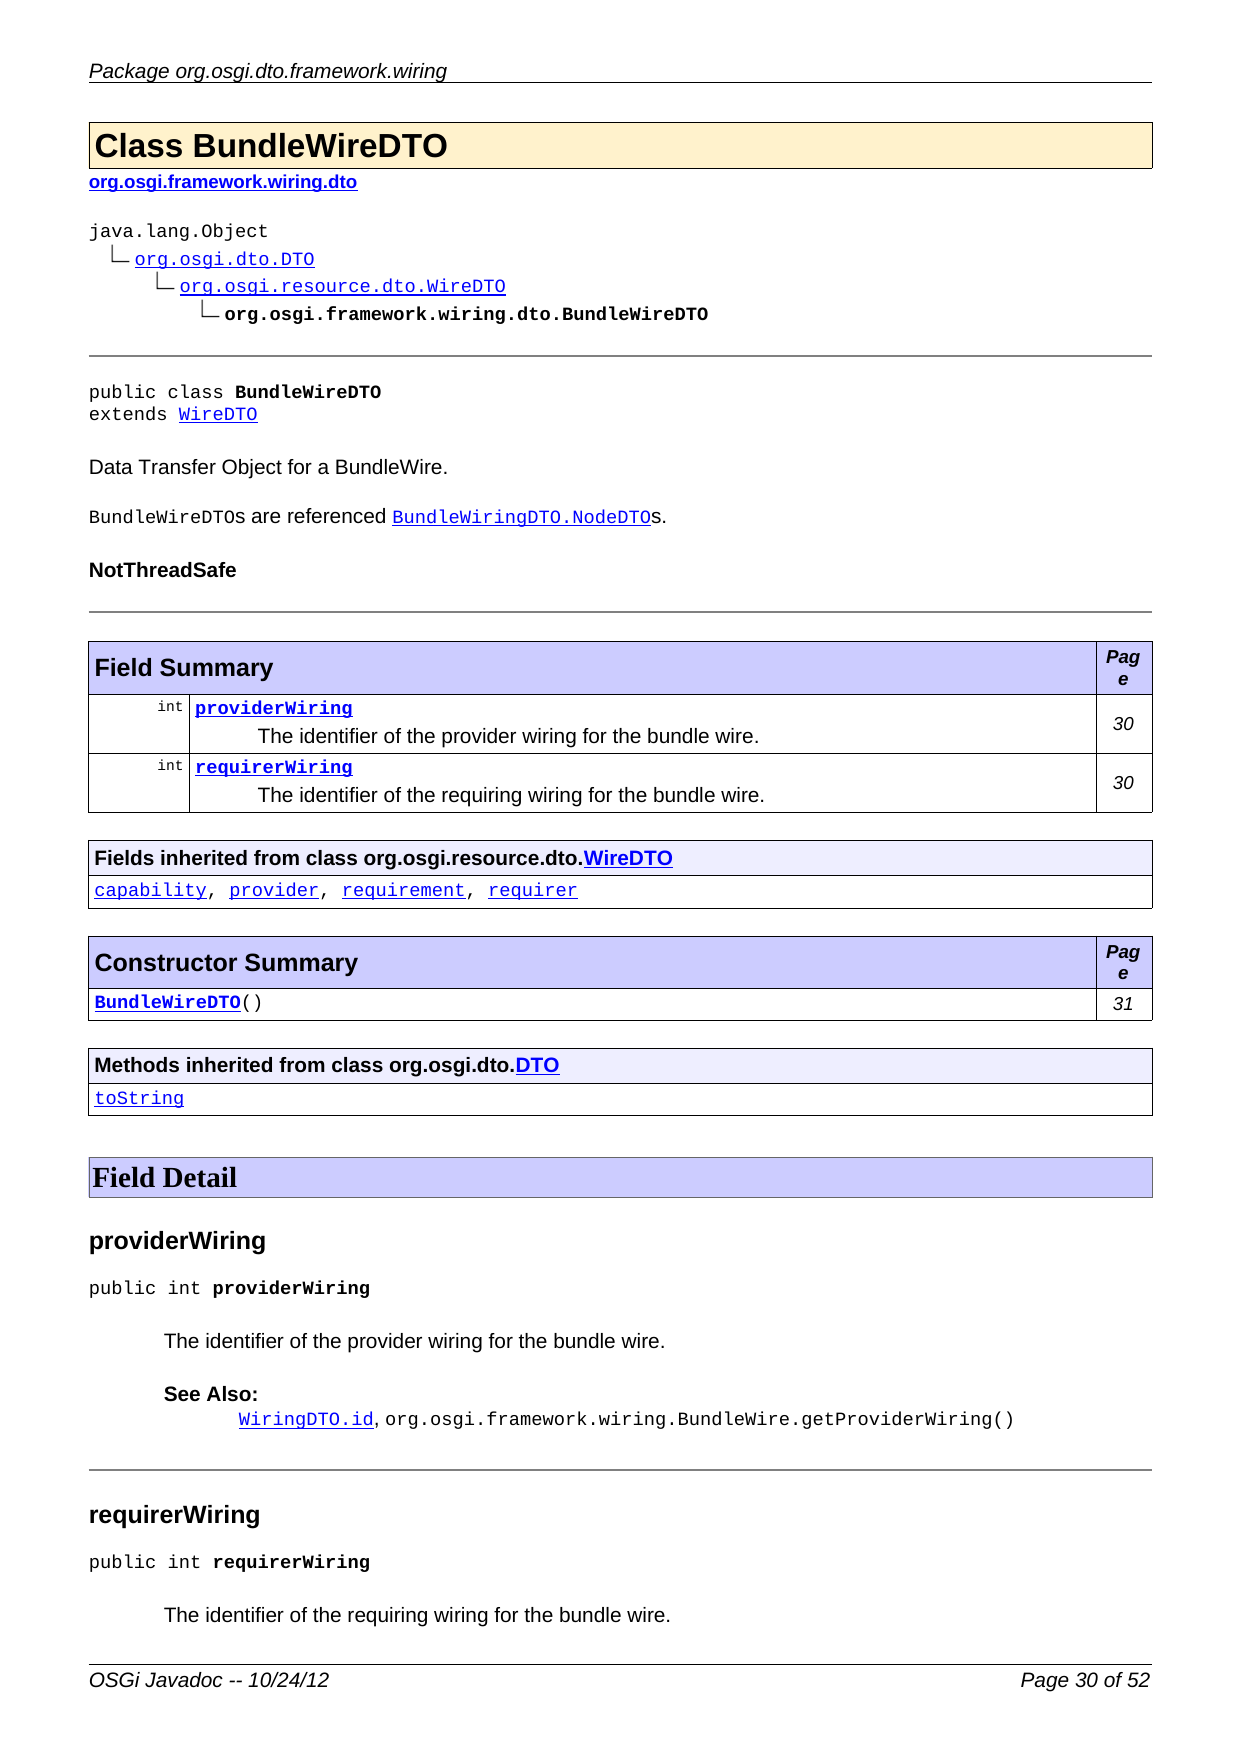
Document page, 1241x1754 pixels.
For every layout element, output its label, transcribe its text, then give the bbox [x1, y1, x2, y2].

text org.osgi.resource.dto.WireDTO [88, 271, 1152, 298]
text The identifier of the provider wiring for the bundle wire. [163, 1329, 1152, 1353]
subtitle Field Detail [90, 1158, 1152, 1197]
table_cell capability, provider, requirement, requirer [89, 876, 1152, 908]
table_cell int [89, 695, 189, 753]
text NotThreadSafe [88, 558, 1152, 582]
text The identifier of the requiring wiring for the bundle wire. [163, 1603, 1152, 1627]
table_cell requirerWiring The identifier of the requiring wiring for the bundle wire. [190, 754, 1096, 812]
table_header Page [1097, 937, 1152, 988]
table_header Page [1097, 642, 1152, 694]
table_cell 30 [1097, 695, 1152, 753]
table_header Methods inherited from class org.osgi.dto.DTO [89, 1049, 1152, 1083]
table_cell BundleWireDTO() [89, 989, 1096, 1019]
table_cell int [89, 754, 189, 812]
table_cell toString [89, 1084, 1152, 1115]
table_header Field Summary [89, 642, 1096, 694]
text java.lang.Object [88, 222, 1152, 243]
text Data Transfer Object for a BundleWire. [88, 455, 1152, 479]
text org.osgi.framework.wiring.dto [88, 171, 1152, 193]
text public class BundleWireDTO [88, 383, 1152, 404]
text public int requirerWiring [88, 1553, 1152, 1574]
subtitle Class BundleWireDTO [90, 123, 1152, 168]
table_cell 30 [1097, 754, 1152, 812]
table_cell 31 [1097, 989, 1152, 1019]
subtitle requirerWiring [88, 1500, 1152, 1528]
table_header Fields inherited from class org.osgi.resource.dto.WireDTO [89, 841, 1152, 875]
text BundleWireDTOs are referenced BundleWiringDTO.NodeDTOs. [88, 504, 1152, 529]
text org.osgi.dto.DTO [88, 243, 1152, 271]
text public int providerWiring [88, 1279, 1152, 1300]
picture [156, 270, 180, 293]
picture [111, 243, 135, 266]
subtitle providerWiring [88, 1226, 1152, 1254]
text extends WireDTO [88, 404, 1152, 426]
text WiringDTO.id, org.osgi.framework.wiring.BundleWire.getProviderWiring() [238, 1406, 1152, 1431]
table_cell providerWiring The identifier of the provider wiring for the bundle wire. [190, 695, 1096, 753]
picture [201, 298, 225, 321]
text See Also: [163, 1382, 1152, 1406]
table_header Constructor Summary [89, 937, 1096, 988]
text org.osgi.framework.wiring.dto.BundleWireDTO [88, 298, 1152, 326]
